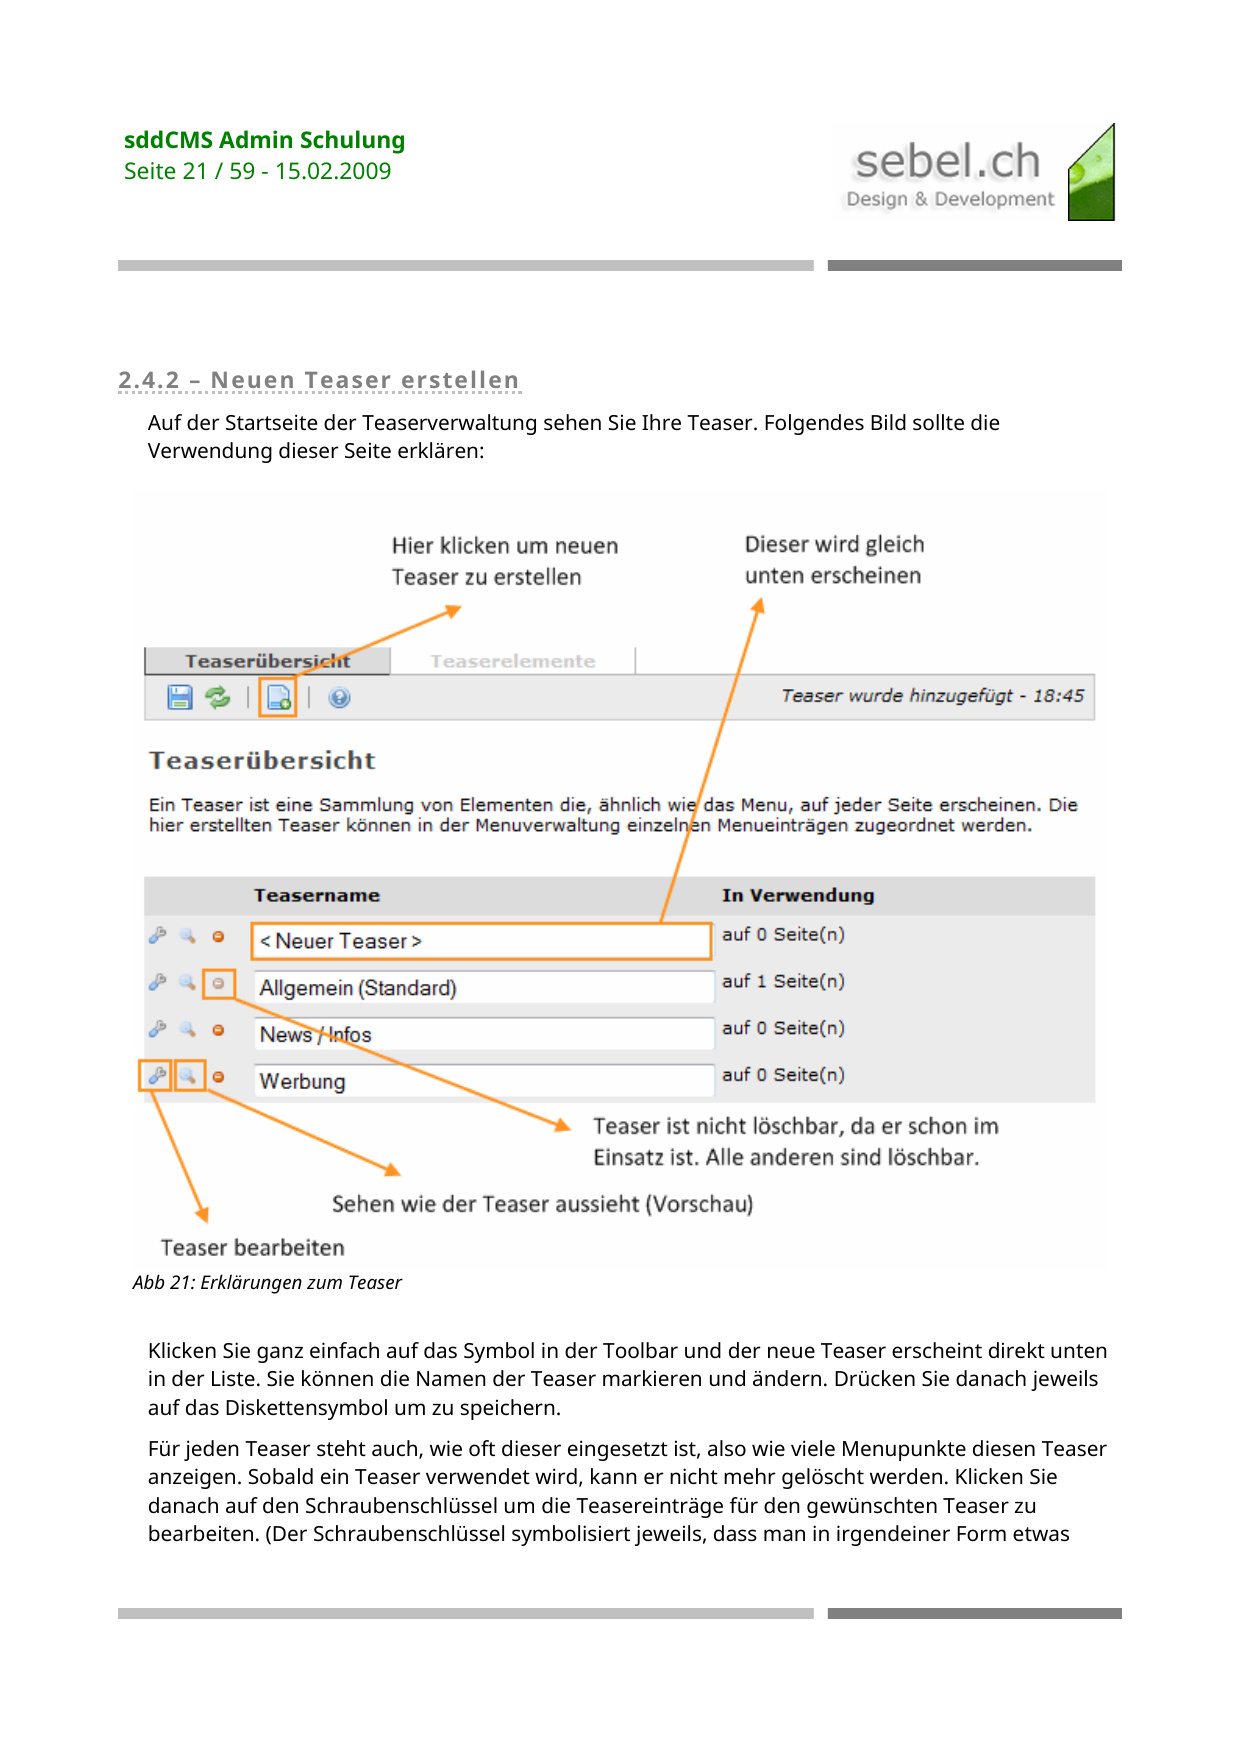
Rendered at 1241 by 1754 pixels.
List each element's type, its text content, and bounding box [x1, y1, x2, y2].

text Für jeden Teaser steht auch, wie oft dieser eingesetzt ist, also wie viele Menupunkte diesen Teaser anzeigen. Sobald ein Teaser verwendet wird, kann er nicht mehr gelöscht werden. Klicken Sie danach auf den Schraubenschlüssel um die Teasereinträge für den gewünschten Teaser zu bearbeiten. (Der Schraubenschlüssel symbolisiert jeweils, dass man in irgendeiner Form etwas [148, 1434, 1122, 1548]
text Abb 21: Erklärungen zum Teaser [133, 1270, 1107, 1295]
subtitle 2.4.2 – Neuen Teaser erstellen [118, 364, 1122, 396]
picture [118, 1608, 1122, 1619]
text Klicken Sie ganz einfach auf das Symbol in der Toolbar und der neue Teaser erscheint direkt unten in der Liste. Sie können die Namen der Teaser markieren und ändern. Drücken Sie danach jeweils auf das Diskettensymbol um zu speichern. [148, 1336, 1122, 1421]
picture [132, 490, 1108, 1270]
text Auf der Startseite der Teaserverwaltung sehen Sie Ihre Teaser. Folgendes Bild sollte die Verwendung dieser Seite erklären: [148, 408, 1122, 465]
picture [118, 260, 1122, 271]
